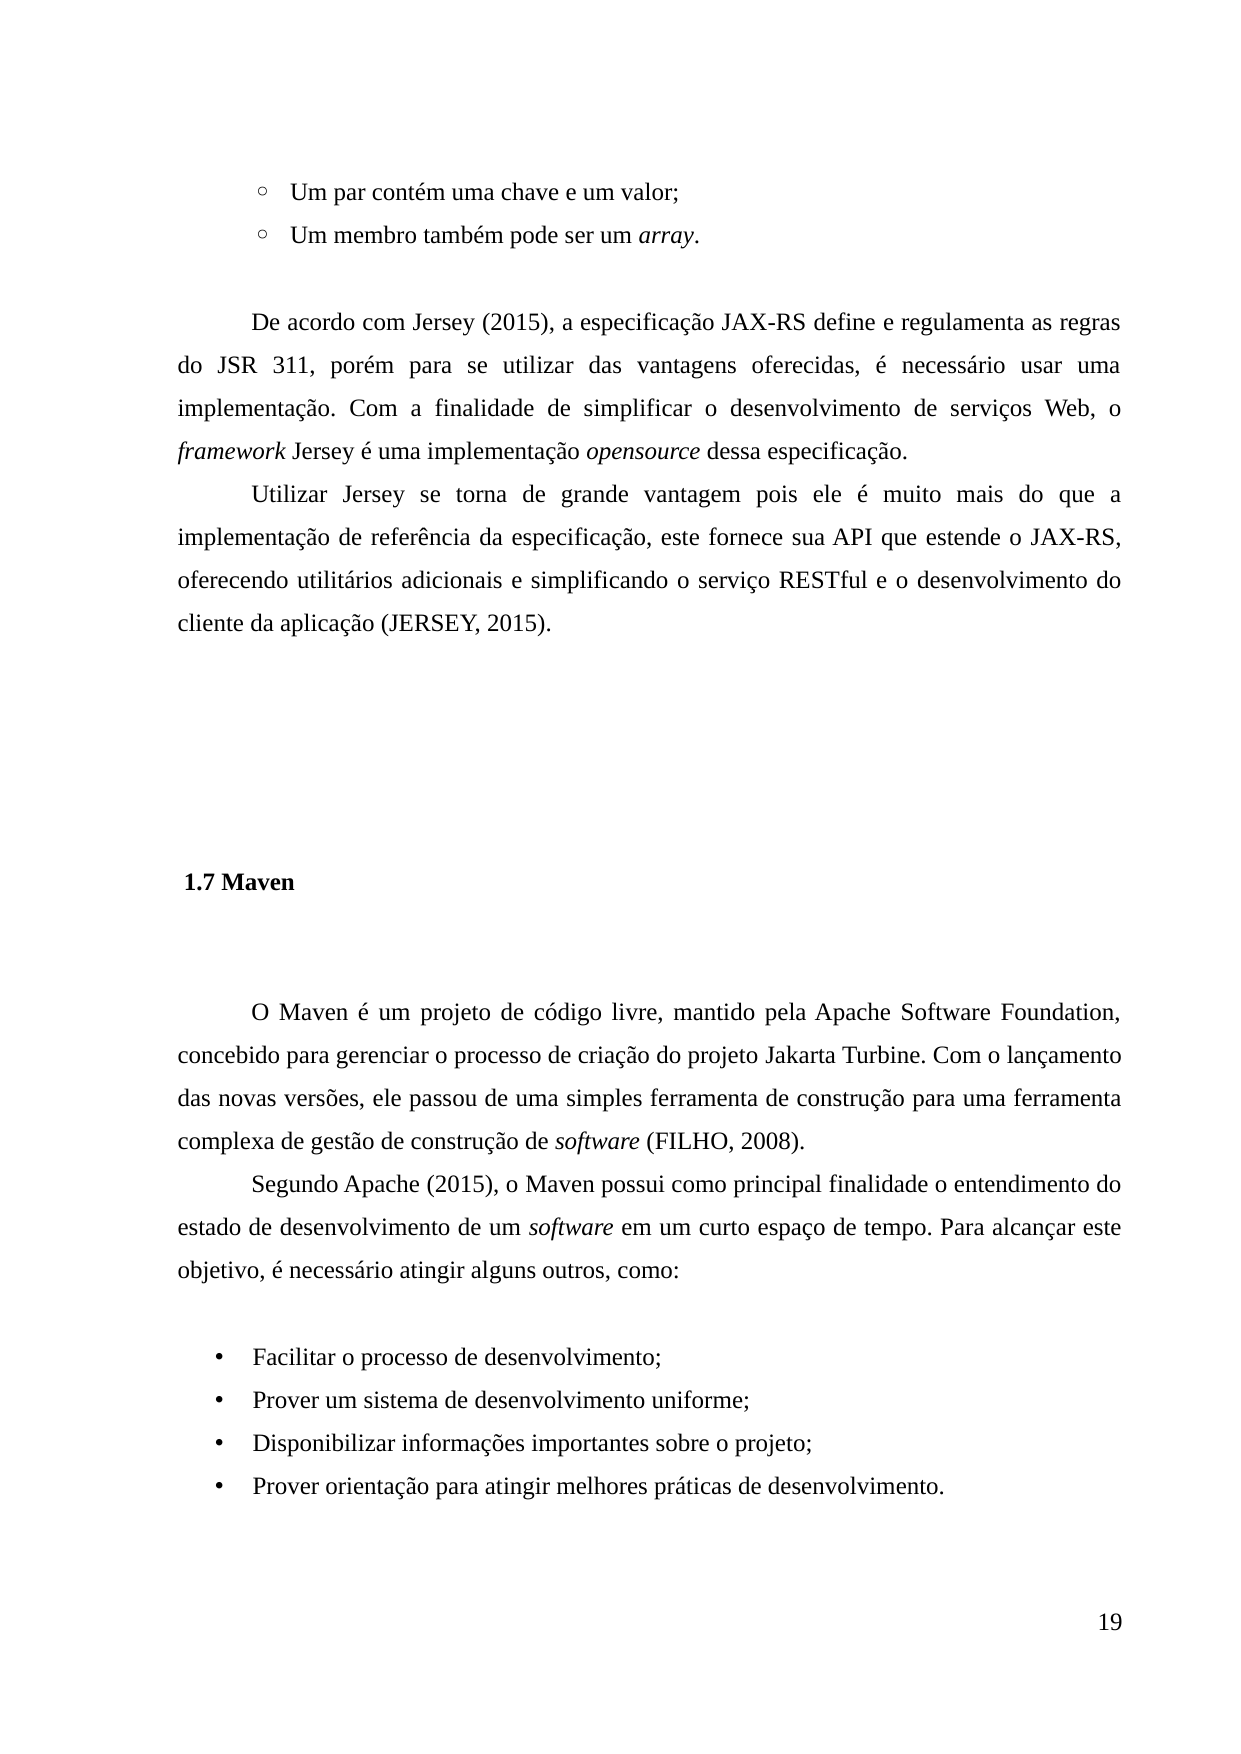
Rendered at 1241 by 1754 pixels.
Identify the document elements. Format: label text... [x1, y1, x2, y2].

text Utilizar Jersey se torna de grande vantagem pois ele é muito mais do que a implementação de referência da especificação, este fornece sua API que estende o JAX-RS, oferecendo utilitários adicionais e simplificando o serviço RESTful e o desenvolvimento do cliente da aplicação (JERSEY, 2015). [177, 479, 1122, 637]
subtitle Maven [177, 867, 1122, 896]
list Disponibilizar informações importantes sobre o projeto; [215, 1428, 1122, 1457]
text De acordo com Jersey (2015), a especificação JAX-RS define e regulamenta as regras do JSR 311, porém para se utilizar das vantagens oferecidas, é necessário usar uma implementação. Com a finalidade de simplificar o desenvolvimento de serviços Web, o framework Jersey é uma implementação opensource dessa especificação. [177, 307, 1122, 465]
text Segundo Apache (2015), o Maven possui como principal finalidade o entendimento do estado de desenvolvimento de um software em um curto espaço de tempo. Para alcançar este objetivo, é necessário atingir alguns outros, como: [177, 1169, 1122, 1284]
list Um membro também pode ser um array. [252, 220, 1122, 249]
list Prover um sistema de desenvolvimento uniforme; [215, 1385, 1122, 1413]
text O Maven é um projeto de código livre, mantido pela Apache Software Foundation, concebido para gerenciar o processo de criação do projeto Jakarta Turbine. Com o lançamento das novas versões, ele passou de uma simples ferramenta de construção para uma ferramenta complexa de gestão de construção de software (FILHO, 2008). [177, 997, 1122, 1155]
list Prover orientação para atingir melhores práticas de desenvolvimento. [215, 1471, 1122, 1500]
list Facilitar o processo de desenvolvimento; [215, 1342, 1122, 1370]
list Um par contém uma chave e um valor; [252, 177, 1122, 206]
